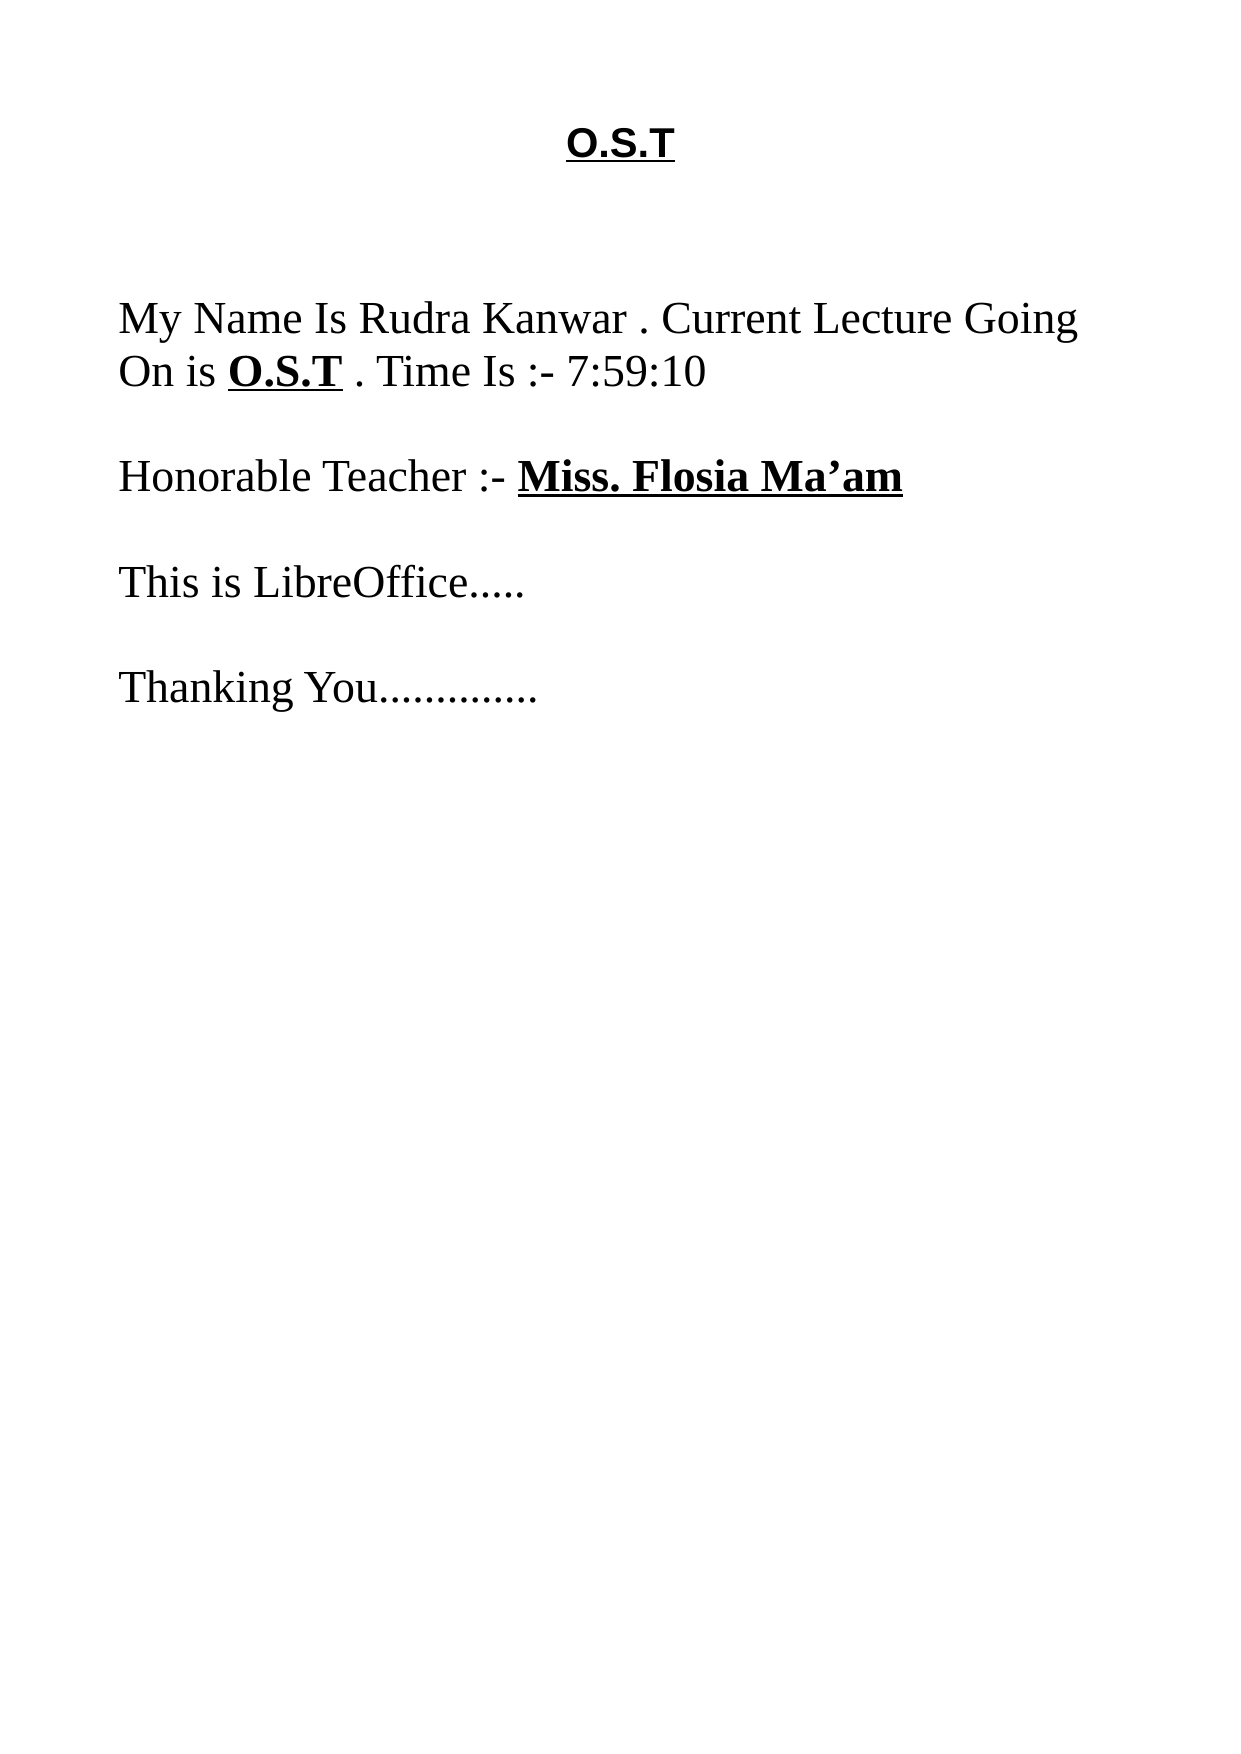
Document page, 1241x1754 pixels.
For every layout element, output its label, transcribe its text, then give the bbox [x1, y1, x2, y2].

text O.S.T [118, 118, 1122, 166]
text Honorable Teacher :- Miss. Flosia Ma’am [118, 449, 1122, 501]
text Thanking You.............. [118, 659, 1122, 712]
text My Name Is Rudra Kanwar . Current Lecture Going On is O.S.T . Time Is :- 7:59:10 [118, 291, 1122, 396]
text This is LibreOffice..... [118, 554, 1122, 607]
